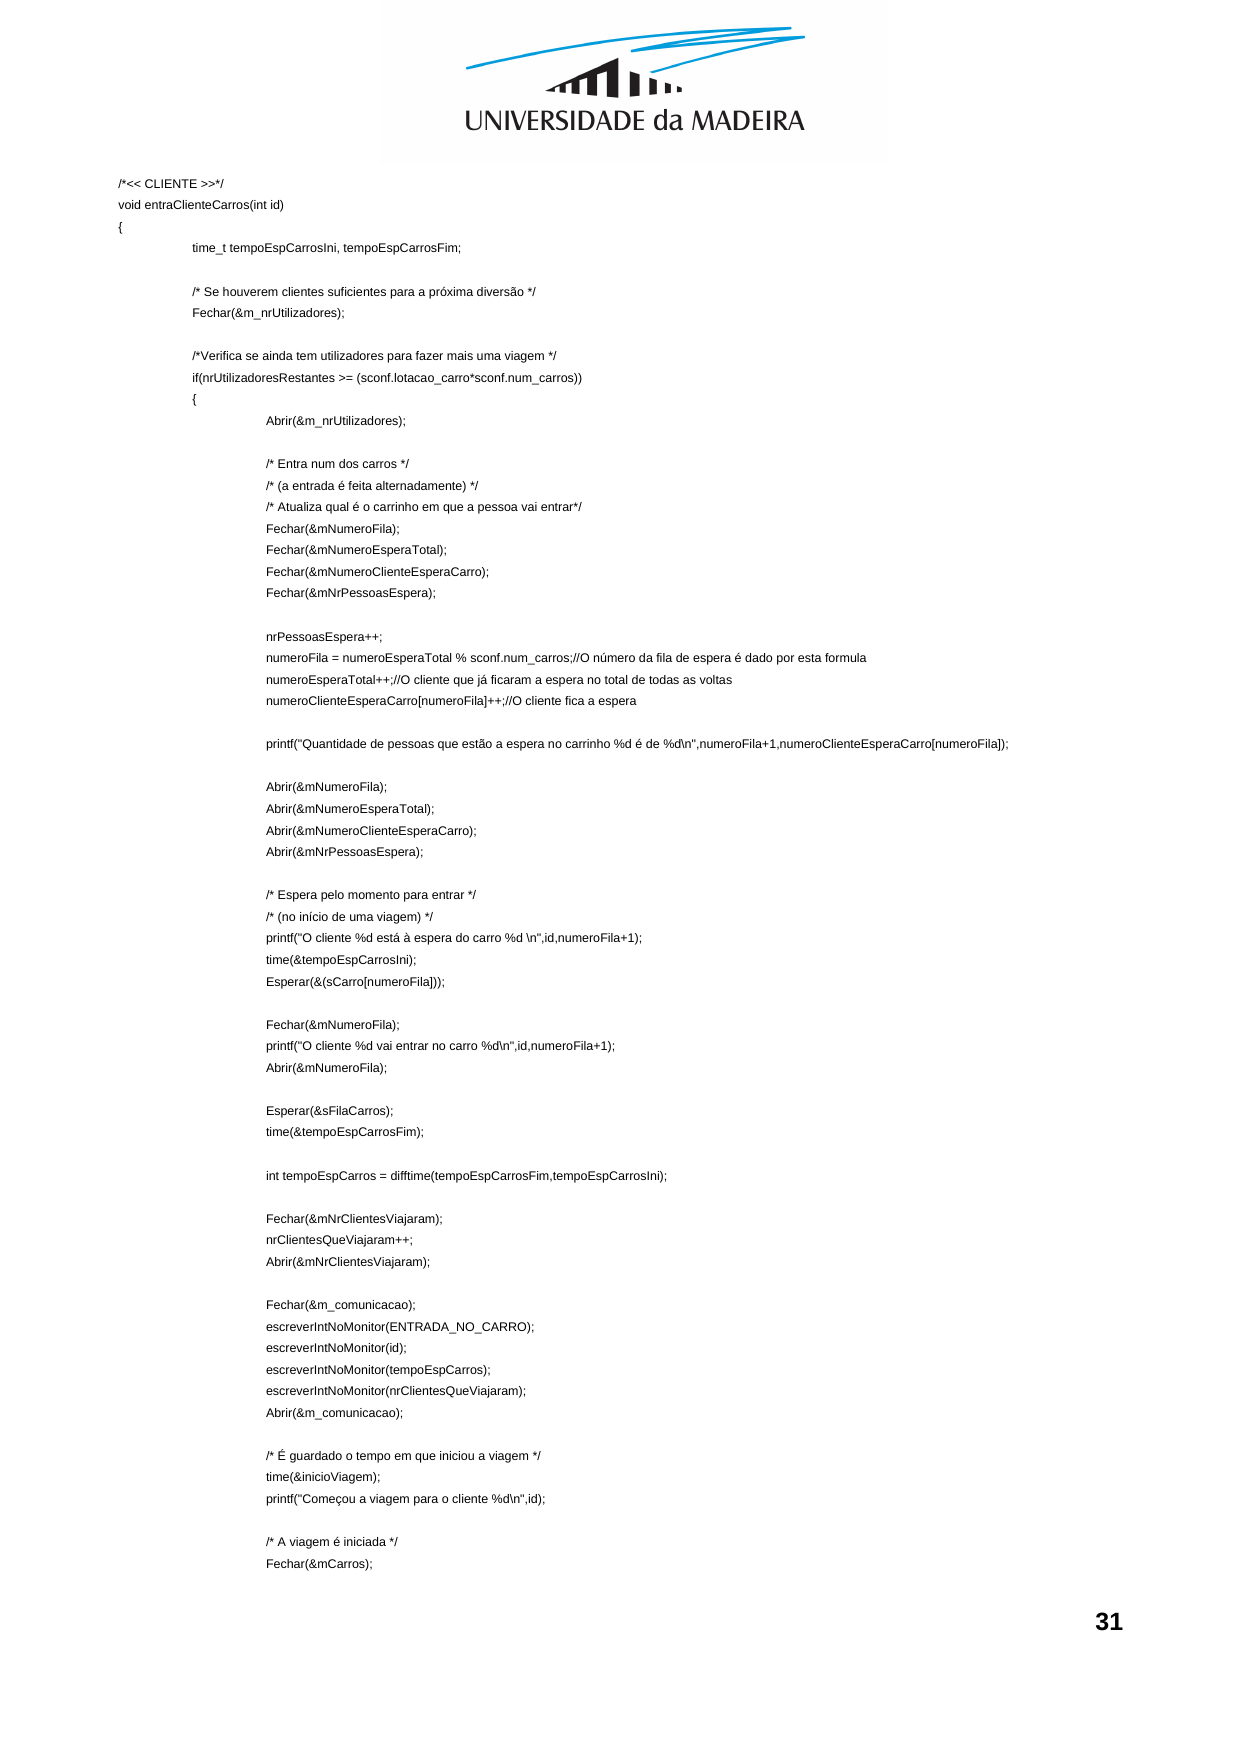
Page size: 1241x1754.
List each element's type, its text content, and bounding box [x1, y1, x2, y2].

text escreverIntNoMonitor(nrClientesQueViajaram); [118, 1384, 1123, 1398]
text /* Se houverem clientes suficientes para a próxima diversão */ [118, 284, 1123, 298]
text Fechar(&mNumeroEsperaTotal); [118, 543, 1123, 557]
text time(&tempoEspCarrosIni); [118, 953, 1123, 967]
text /*Verifica se ainda tem utilizadores para fazer mais uma viagem */ [118, 349, 1123, 363]
text time_t tempoEspCarrosIni, tempoEspCarrosFim; [118, 241, 1123, 255]
text Fechar(&m_comunicacao); [118, 1298, 1123, 1312]
text /* Espera pelo momento para entrar */ [118, 888, 1123, 902]
text printf("O cliente %d está à espera do carro %d \n",id,numeroFila+1); [118, 931, 1123, 945]
text { [118, 219, 1123, 234]
text Fechar(&mNumeroClienteEsperaCarro); [118, 564, 1123, 579]
text /* Entra num dos carros */ [118, 457, 1123, 471]
text Abrir(&m_nrUtilizadores); [118, 413, 1123, 428]
text Abrir(&mNrPessoasEspera); [118, 845, 1123, 859]
text /* É guardado o tempo em que iniciou a viagem */ [118, 1448, 1123, 1463]
text Abrir(&mNrClientesViajaram); [118, 1254, 1123, 1269]
text Fechar(&mNrClientesViajaram); [118, 1211, 1123, 1226]
text /*<< CLIENTE >>*/ [118, 176, 1123, 191]
text Fechar(&m_nrUtilizadores); [118, 306, 1123, 320]
text nrClientesQueViajaram++; [118, 1233, 1123, 1247]
text Abrir(&m_comunicacao); [118, 1405, 1123, 1420]
text Abrir(&mNumeroEsperaTotal); [118, 802, 1123, 816]
text Abrir(&mNumeroClienteEsperaCarro); [118, 823, 1123, 838]
text { [118, 392, 1123, 406]
text Esperar(&(sCarro[numeroFila])); [118, 974, 1123, 988]
text nrPessoasEspera++; [118, 629, 1123, 643]
text Abrir(&mNumeroFila); [118, 1060, 1123, 1075]
text Esperar(&sFilaCarros); [118, 1103, 1123, 1118]
text Fechar(&mNumeroFila); [118, 521, 1123, 536]
text numeroEsperaTotal++;//O cliente que já ficaram a espera no total de todas as voltas [118, 672, 1123, 687]
text numeroFila = numeroEsperaTotal % sconf.num_carros;//O número da fila de espera é dado por esta formula [118, 651, 1123, 665]
text escreverIntNoMonitor(id); [118, 1341, 1123, 1355]
text /* A viagem é iniciada */ [118, 1535, 1123, 1549]
text numeroClienteEsperaCarro[numeroFila]++;//O cliente fica a espera [118, 694, 1123, 708]
text printf("O cliente %d vai entrar no carro %d\n",id,numeroFila+1); [118, 1039, 1123, 1053]
text void entraClienteCarros(int id) [118, 198, 1123, 212]
text Fechar(&mCarros); [118, 1556, 1123, 1571]
text time(&inicioViagem); [118, 1470, 1123, 1484]
text time(&tempoEspCarrosFim); [118, 1125, 1123, 1139]
text Fechar(&mNrPessoasEspera); [118, 586, 1123, 600]
text printf("Começou a viagem para o cliente %d\n",id); [118, 1492, 1123, 1506]
text if(nrUtilizadoresRestantes >= (sconf.lotacao_carro*sconf.num_carros)) [118, 370, 1123, 385]
text int tempoEspCarros = difftime(tempoEspCarrosFim,tempoEspCarrosIni); [118, 1168, 1123, 1183]
text printf("Quantidade de pessoas que estão a espera no carrinho %d é de %d\n",numeroFila+1,numeroClienteEsperaCarro[numeroFila]); [118, 737, 1123, 751]
text escreverIntNoMonitor(tempoEspCarros); [118, 1362, 1123, 1377]
text escreverIntNoMonitor(ENTRADA_NO_CARRO); [118, 1319, 1123, 1333]
text /* (no início de uma viagem) */ [118, 909, 1123, 924]
text Fechar(&mNumeroFila); [118, 1017, 1123, 1032]
text /* (a entrada é feita alternadamente) */ [118, 478, 1123, 493]
text /* Atualiza qual é o carrinho em que a pessoa vai entrar*/ [118, 500, 1123, 514]
text Abrir(&mNumeroFila); [118, 780, 1123, 794]
picture [379, 0, 889, 165]
